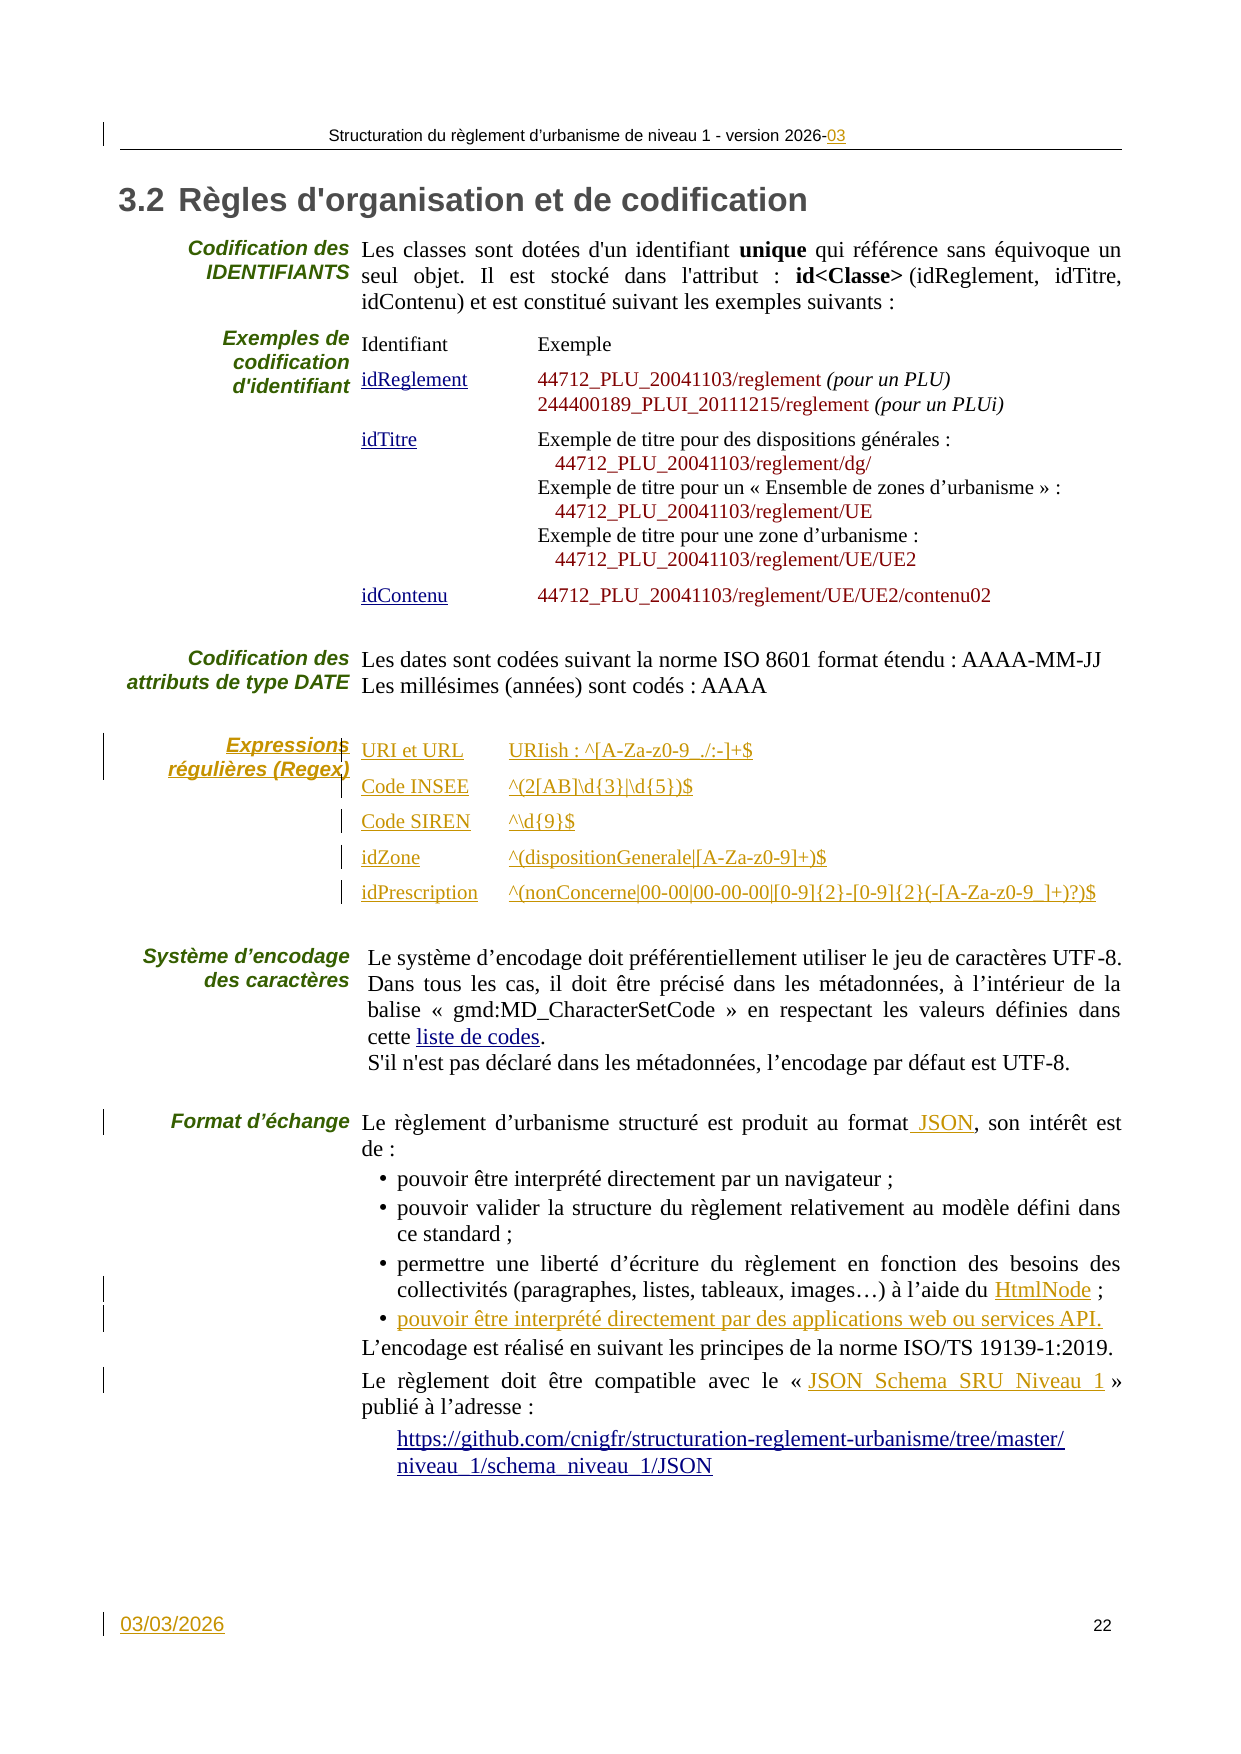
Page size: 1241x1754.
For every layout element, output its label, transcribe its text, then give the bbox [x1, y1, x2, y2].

table_cell idReglement [355, 362, 532, 421]
table_cell idTitre [355, 421, 532, 577]
table_header Le système d’encodage doit préférentiellement utiliser le jeu de caractères UTF‑8. Dans tous les cas, il doit être précisé dans les métadonnées, à l’intérieur de la balise « gmd:MD_CharacterSetCode » en respectant les valeurs définies dans cette liste de codes. S'il n'est pas déclaré dans les métadonnées, l’encodage par défaut est UTF-8. [356, 938, 1122, 1081]
table_cell idContenu [355, 577, 532, 613]
table_cell [355, 320, 1122, 326]
table_header [355, 727, 1122, 916]
table_cell Code INSEE [355, 768, 502, 803]
table_header Codification des IDENTIFIANTS [118, 230, 355, 320]
subtitle Règles d'organisation et de codification [118, 180, 1122, 218]
table_header Format d’échange [118, 1103, 356, 1554]
table_cell ^(2[AB]\d{3}|\d{5})$ [503, 768, 1122, 803]
table_header Le règlement d’urbanisme structuré est produit au format JSON, son intérêt est de : pouvoir être interprété directement par un navigateur ; pouvoir valider la structure du règlement relativement au modèle défini dans ce standard ; permettre une liberté d’écriture du règlement en fonction des besoins des collectivités (paragraphes, listes, tableaux, images…) à l’aide du HtmlNode ; pouvoir être interprété directement par des applications web ou services API. L’encodage est réalisé en suivant les principes de la norme ISO/TS 19139-1:2019. Le règlement doit être compatible avec le « JSON Schema SRU Niveau 1 » publié à l’adresse : https://github.com/cnigfr/structuration-reglement-urbanisme/tree/master/niveau_1/schema_niveau_1/JSON [356, 1103, 1122, 1554]
table_cell Exemple de titre pour des dispositions générales : 44712_PLU_20041103/reglement/dg/ Exemple de titre pour un « Ensemble de zones d’urbanisme » : 44712_PLU_20041103/reglement/UE Exemple de titre pour une zone d’urbanisme : 44712_PLU_20041103/reglement/UE/UE2 [532, 421, 1122, 577]
table_cell Exemples de codification d'identifiant [118, 320, 355, 618]
table_header Codification des attributs de type DATE [118, 641, 355, 705]
table_cell ^(nonConcerne|00-00|00-00-00|[0-9]{2}-[0-9]{2}(-[A-Za-z0-9_]+)?)$ [503, 875, 1122, 910]
table_header URI et URL [355, 733, 502, 768]
table_cell idPrescription [355, 875, 502, 910]
table_header URIish : ^[A-Za-z0-9_./:-]+$ [503, 733, 1122, 768]
table_header Les dates sont codées suivant la norme ISO 8601 format étendu : AAAA-MM-JJ Les millésimes (années) sont codés : AAAA [355, 641, 1122, 705]
table_cell 44712_PLU_20041103/reglement/UE/UE2/contenu02 [532, 577, 1122, 613]
table_cell 44712_PLU_20041103/reglement (pour un PLU) 244400189_PLUI_20111215/reglement (pour un PLUi) [532, 362, 1122, 421]
table_header Les classes sont dotées d'un identifiant unique qui référence sans équivoque un seul objet. Il est stocké dans l'attribut : id<Classe> (idReglement, idTitre, idContenu) et est constitué suivant les exemples suivants : [355, 230, 1122, 320]
table_cell idZone [355, 839, 502, 874]
table_header Système d’encodage des caractères [118, 938, 356, 1081]
table_cell ^\d{9}$ [503, 804, 1122, 839]
table_cell ^(dispositionGenerale|[A-Za-z0-9]+)$ [503, 839, 1122, 874]
table_header Expressions régulières (Regex) [118, 727, 355, 916]
table_header Exemple [532, 326, 1122, 362]
table_cell [355, 613, 1122, 618]
table_header Identifiant [355, 326, 532, 362]
table_cell Code SIREN [355, 804, 502, 839]
